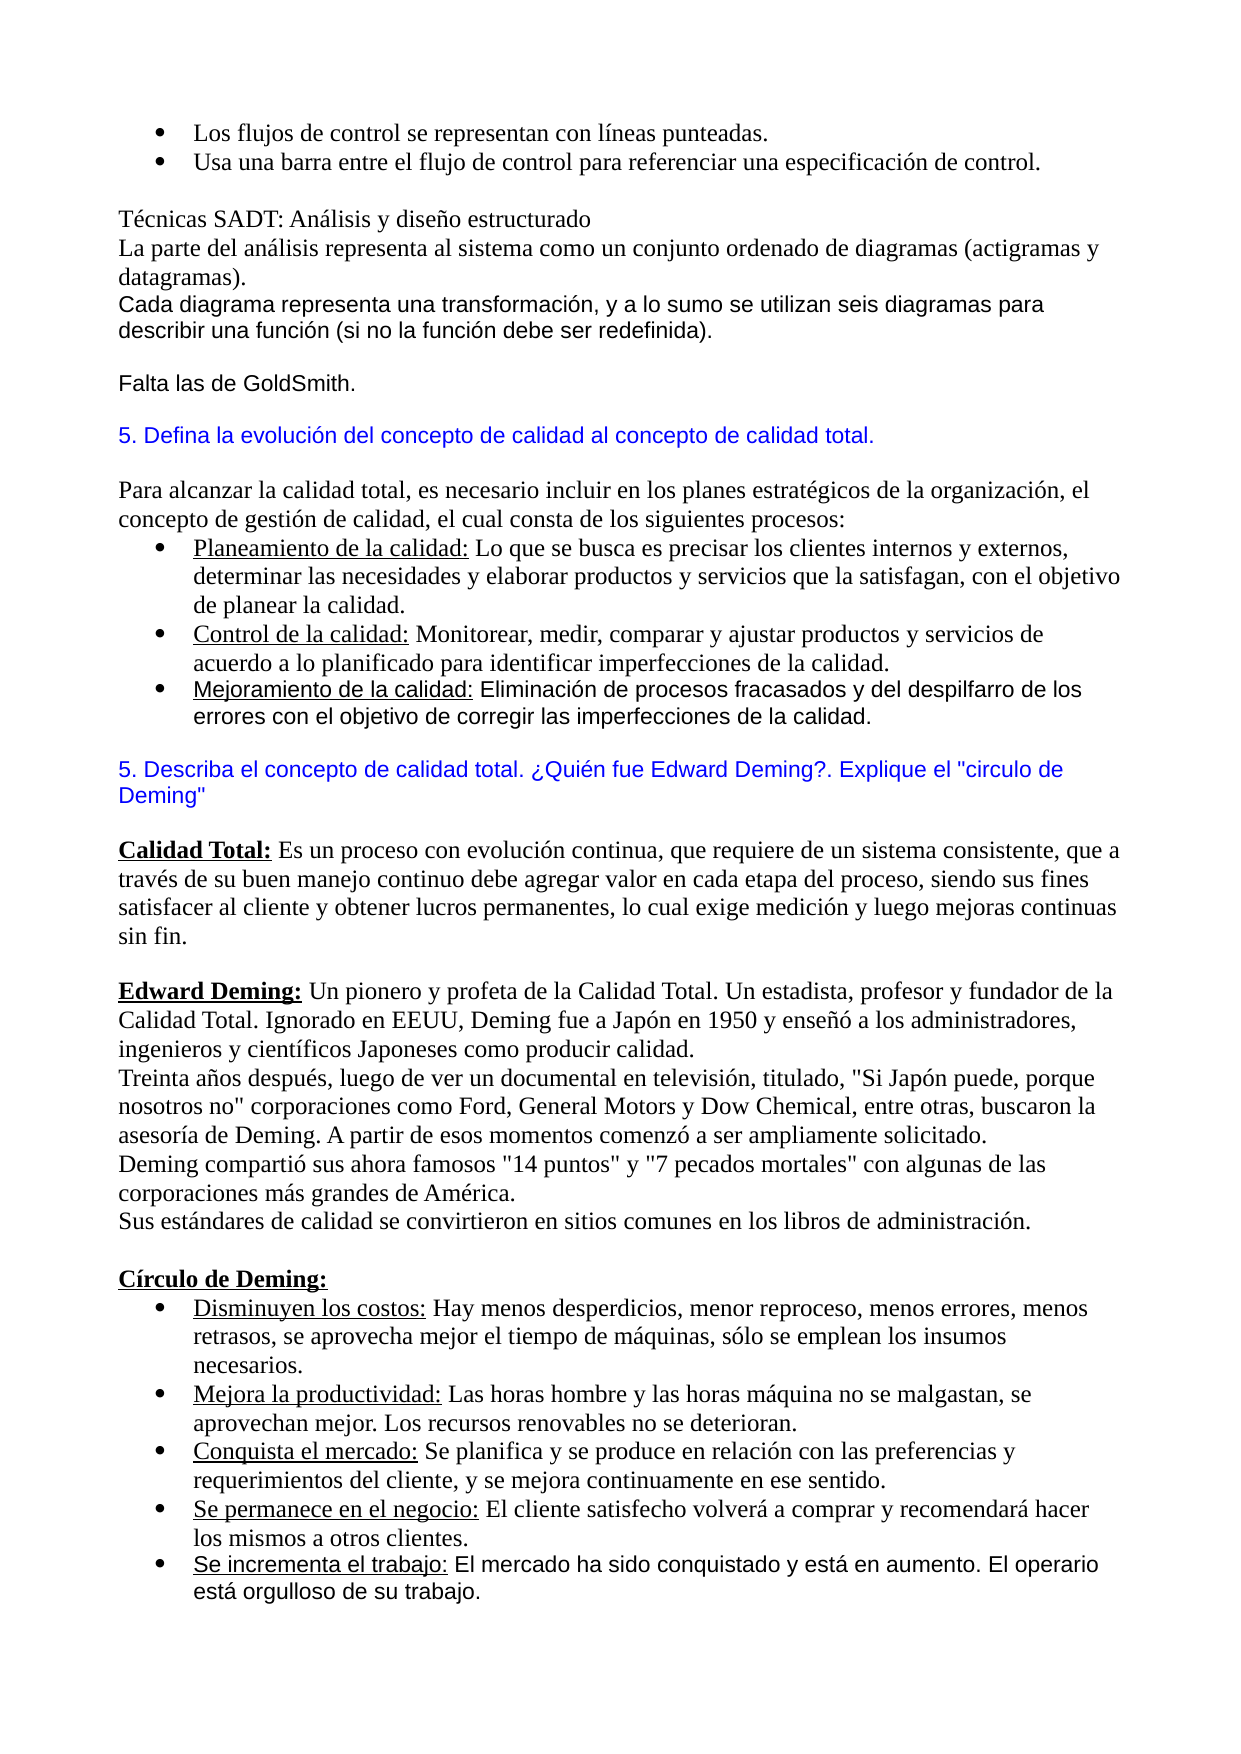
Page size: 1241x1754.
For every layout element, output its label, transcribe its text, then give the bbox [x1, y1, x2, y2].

list Los flujos de control se representan con líneas punteadas. [156, 118, 1122, 147]
list Control de la calidad: Monitorear, medir, comparar y ajustar productos y servicios de acuerdo a lo planificado para identificar imperfecciones de la calidad. [156, 619, 1122, 676]
text 5. Describa el concepto de calidad total. ¿Quién fue Edward Deming?. Explique el "circulo de Deming" [118, 756, 1122, 809]
list Usa una barra entre el flujo de control para referenciar una especificación de control. [156, 147, 1122, 176]
text 5. Defina la evolución del concepto de calidad al concepto de calidad total. [118, 422, 1122, 449]
text Sus estándares de calidad se convirtieron en sitios comunes en los libros de administración. [118, 1206, 1122, 1235]
text Falta las de GoldSmith. [118, 370, 1122, 396]
text Para alcanzar la calidad total, es necesario incluir en los planes estratégicos de la organización, el concepto de gestión de calidad, el cual consta de los siguientes procesos: [118, 475, 1122, 533]
text Edward Deming: Un pionero y profeta de la Calidad Total. Un estadista, profesor y fundador de la Calidad Total. Ignorado en EEUU, Deming fue a Japón en 1950 y enseñó a los administradores, ingenieros y científicos Japoneses como producir calidad. [118, 976, 1122, 1063]
list Conquista el mercado: Se planifica y se produce en relación con las preferencias y requerimientos del cliente, y se mejora continuamente en ese sentido. [156, 1436, 1122, 1494]
text La parte del análisis representa al sistema como un conjunto ordenado de diagramas (actigramas y datagramas). [118, 233, 1122, 291]
list Mejoramiento de la calidad: Eliminación de procesos fracasados y del despilfarro de los errores con el objetivo de corregir las imperfecciones de la calidad. [156, 676, 1122, 729]
text Técnicas SADT: Análisis y diseño estructurado [118, 204, 1122, 233]
list Disminuyen los costos: Hay menos desperdicios, menor reproceso, menos errores, menos retrasos, se aprovecha mejor el tiempo de máquinas, sólo se emplean los insumos necesarios. [156, 1293, 1122, 1379]
text Deming compartió sus ahora famosos "14 puntos" y "7 pecados mortales" con algunas de las corporaciones más grandes de América. [118, 1149, 1122, 1206]
list Mejora la productividad: Las horas hombre y las horas máquina no se malgastan, se aprovechan mejor. Los recursos renovables no se deterioran. [156, 1379, 1122, 1436]
list Se incrementa el trabajo: El mercado ha sido conquistado y está en aumento. El operario está orgulloso de su trabajo. [156, 1551, 1122, 1604]
list Se permanece en el negocio: El cliente satisfecho volverá a comprar y recomendará hacer los mismos a otros clientes. [156, 1494, 1122, 1551]
list Planeamiento de la calidad: Lo que se busca es precisar los clientes internos y externos, determinar las necesidades y elaborar productos y servicios que la satisfagan, con el objetivo de planear la calidad. [156, 533, 1122, 619]
text Calidad Total: Es un proceso con evolución continua, que requiere de un sistema consistente, que a través de su buen manejo continuo debe agregar valor en cada etapa del proceso, siendo sus fines satisfacer al cliente y obtener lucros permanentes, lo cual exige medición y luego mejoras continuas sin fin. [118, 835, 1122, 950]
text Círculo de Deming: [118, 1264, 1122, 1293]
text Treinta años después, luego de ver un documental en televisión, titulado, "Si Japón puede, porque nosotros no" corporaciones como Ford, General Motors y Dow Chemical, entre otras, buscaron la asesoría de Deming. A partir de esos momentos comenzó a ser ampliamente solicitado. [118, 1063, 1122, 1149]
text Cada diagrama representa una transformación, y a lo sumo se utilizan seis diagramas para describir una función (si no la función debe ser redefinida). [118, 291, 1122, 343]
